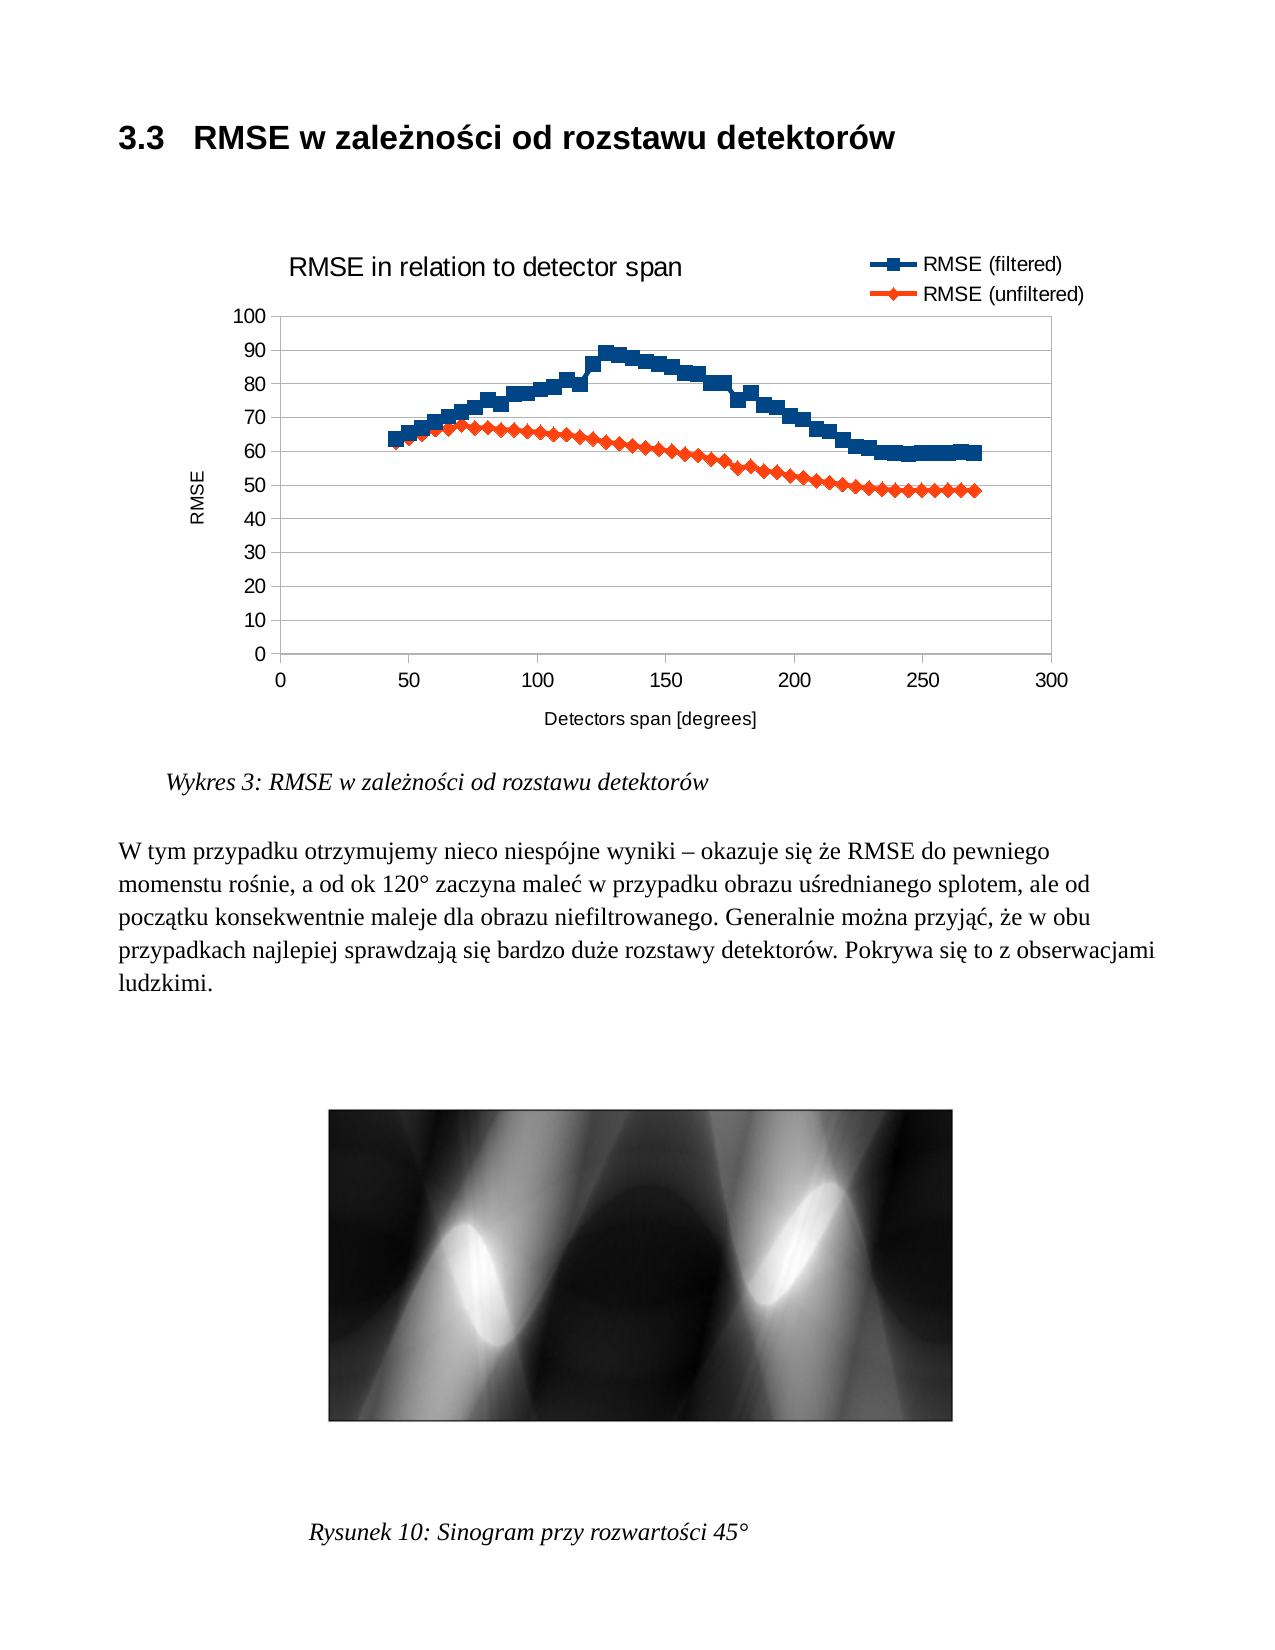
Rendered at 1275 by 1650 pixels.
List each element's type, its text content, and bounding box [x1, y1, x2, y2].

text W tym przypadku otrzymujemy nieco niespójne wyniki – okazuje się że RMSE do pewniego momenstu rośnie, a od ok 120° zaczyna maleć w przypadku obrazu uśrednianego splotem, ale od początku konsekwentnie maleje dla obrazu niefiltrowanego. Generalnie można przyjąć, że w obu przypadkach najlepiej sprawdzają się bardzo duże rozstawy detektorów. Pokrywa się to z obserwacjami ludzkimi. [118, 836, 1157, 997]
text Rysunek 10: Sinogram przy rozwartości 45° [308, 1512, 966, 1546]
subtitle RMSE w zależności od rozstawu detektorów [118, 118, 1157, 157]
text Wykres 3: RMSE w zależności od rozstawu detektorów [165, 762, 1110, 795]
picture [308, 1018, 967, 1512]
